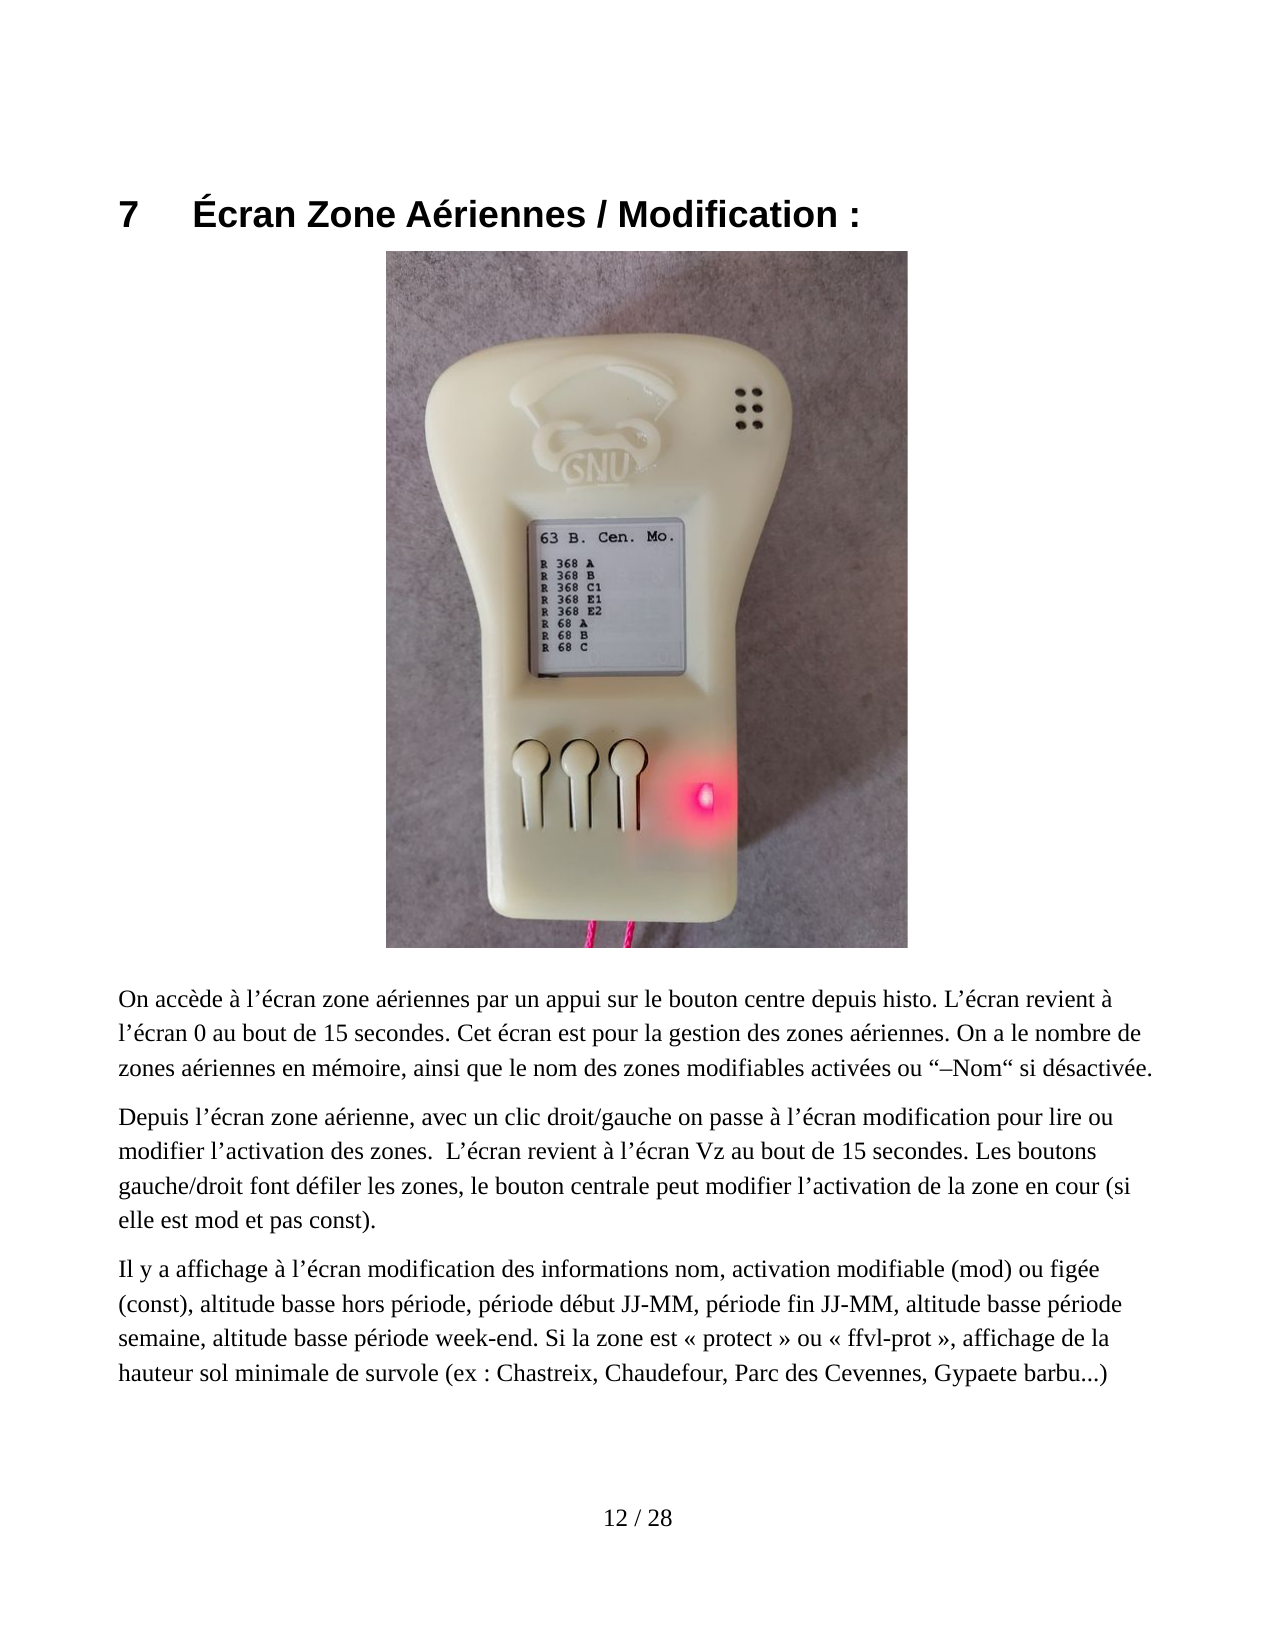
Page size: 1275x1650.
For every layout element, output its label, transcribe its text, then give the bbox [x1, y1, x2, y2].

text Il y a affichage à l’écran modification des informations nom, activation modifiable (mod) ou figée (const), altitude basse hors période, période début JJ-MM, période fin JJ-MM, altitude basse période semaine, altitude basse période week-end. Si la zone est « protect » ou « ffvl-prot », affichage de la hauteur sol minimale de survole (ex : Chastreix, Chaudefour, Parc des Cevennes, Gypaete barbu...) [118, 1254, 1157, 1386]
subtitle Écran Zone Aériennes / Modification : [118, 192, 1157, 235]
text Depuis l’écran zone aérienne, avec un clic droit/gauche on passe à l’écran modification pour lire ou modifier l’activation des zones. L’écran revient à l’écran Vz au bout de 15 secondes. Les boutons gauche/droit font défiler les zones, le bouton centrale peut modifier l’activation de la zone en cour (si elle est mod et pas const). [118, 1102, 1157, 1234]
picture [386, 251, 908, 948]
text On accède à l’écran zone aériennes par un appui sur le bouton centre depuis histo. L’écran revient à l’écran 0 au bout de 15 secondes. Cet écran est pour la gestion des zones aériennes. On a le nombre de zones aériennes en mémoire, ainsi que le nom des zones modifiables activées ou “–Nom“ si désactivée. [118, 984, 1157, 1081]
